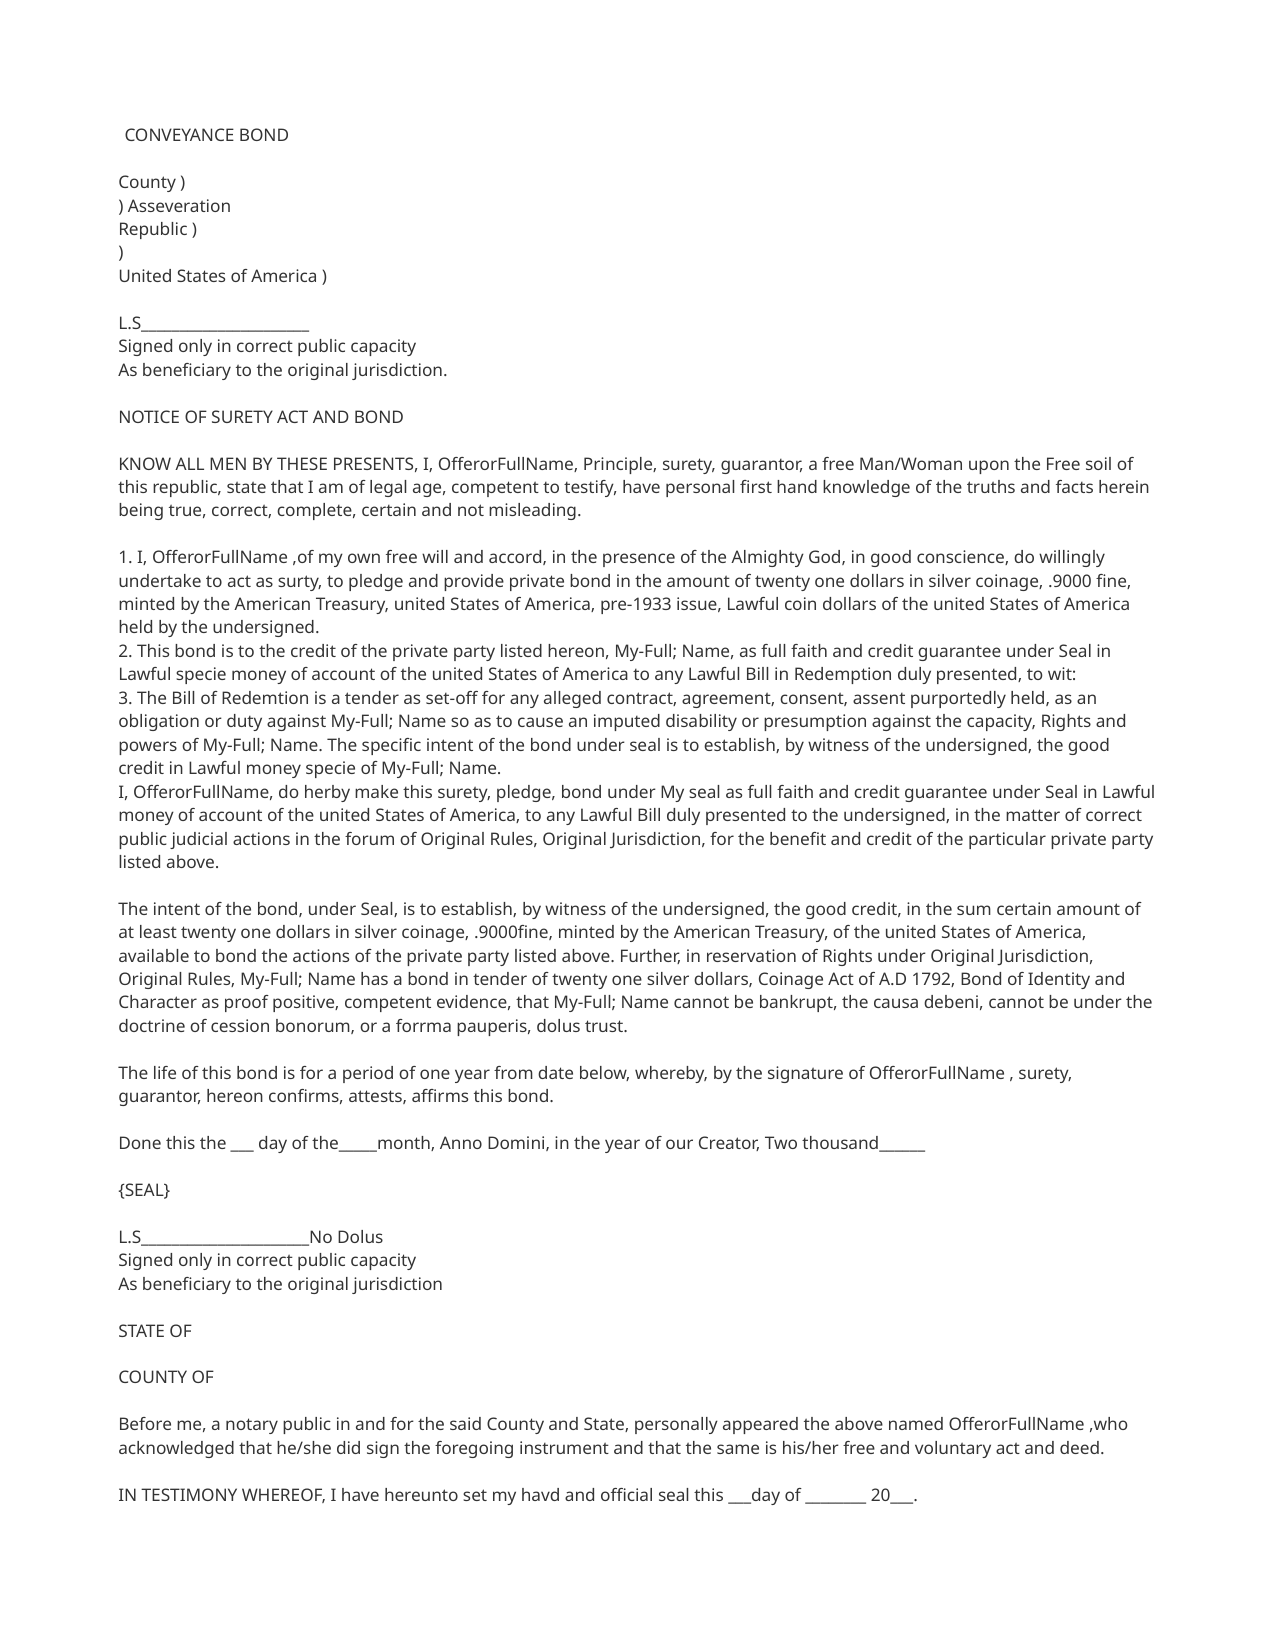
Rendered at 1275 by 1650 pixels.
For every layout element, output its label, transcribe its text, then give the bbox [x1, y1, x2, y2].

text CONVEYANCE BOND County ) ) Asseveration Republic ) ) United States of America ) L.S______________________ Signed only in correct public capacity As beneficiary to the original jurisdiction. NOTICE OF SURETY ACT AND BOND KNOW ALL MEN BY THESE PRESENTS, I, OfferorFullName, Principle, surety, guarantor, a free Man/Woman upon the Free soil of this republic, state that I am of legal age, competent to testify, have personal first hand knowledge of the truths and facts herein being true, correct, complete, certain and not misleading. 1. I, OfferorFullName ,of my own free will and accord, in the presence of the Almighty God, in good conscience, do willingly undertake to act as surty, to pledge and provide private bond in the amount of twenty one dollars in silver coinage, .9000 fine, minted by the American Treasury, united States of America, pre-1933 issue, Lawful coin dollars of the united States of America held by the undersigned. 2. This bond is to the credit of the private party listed hereon, My-Full; Name, as full faith and credit guarantee under Seal in Lawful specie money of account of the united States of America to any Lawful Bill in Redemption duly presented, to wit: 3. The Bill of Redemtion is a tender as set-off for any alleged contract, agreement, consent, assent purportedly held, as an obligation or duty against My-Full; Name so as to cause an imputed disability or presumption against the capacity, Rights and powers of My-Full; Name. The specific intent of the bond under seal is to establish, by witness of the undersigned, the good credit in Lawful money specie of My-Full; Name. I, OfferorFullName, do herby make this surety, pledge, bond under My seal as full faith and credit guarantee under Seal in Lawful money of account of the united States of America, to any Lawful Bill duly presented to the undersigned, in the matter of correct public judicial actions in the forum of Original Rules, Original Jurisdiction, for the benefit and credit of the particular private party listed above. The intent of the bond, under Seal, is to establish, by witness of the undersigned, the good credit, in the sum certain amount of at least twenty one dollars in silver coinage, .9000fine, minted by the American Treasury, of the united States of America, available to bond the actions of the private party listed above. Further, in reservation of Rights under Original Jurisdiction, Original Rules, My-Full; Name has a bond in tender of twenty one silver dollars, Coinage Act of A.D 1792, Bond of Identity and Character as proof positive, competent evidence, that My-Full; Name cannot be bankrupt, the causa debeni, cannot be under the doctrine of cession bonorum, or a forrma pauperis, dolus trust. The life of this bond is for a period of one year from date below, whereby, by the signature of OfferorFullName , surety, guarantor, hereon confirms, attests, affirms this bond. Done this the ___ day of the_____month, Anno Domini, in the year of our Creator, Two thousand______ {SEAL} L.S______________________No Dolus Signed only in correct public capacity As beneficiary to the original jurisdiction STATE OF COUNTY OF Before me, a notary public in and for the said County and State, personally appeared the above named OfferorFullName ,who acknowledged that he/she did sign the foregoing instrument and that the same is his/her free and voluntary act and deed. IN TESTIMONY WHEREOF, I have hereunto set my havd and official seal this ___day of ________ 20___. [118, 118, 1157, 1530]
